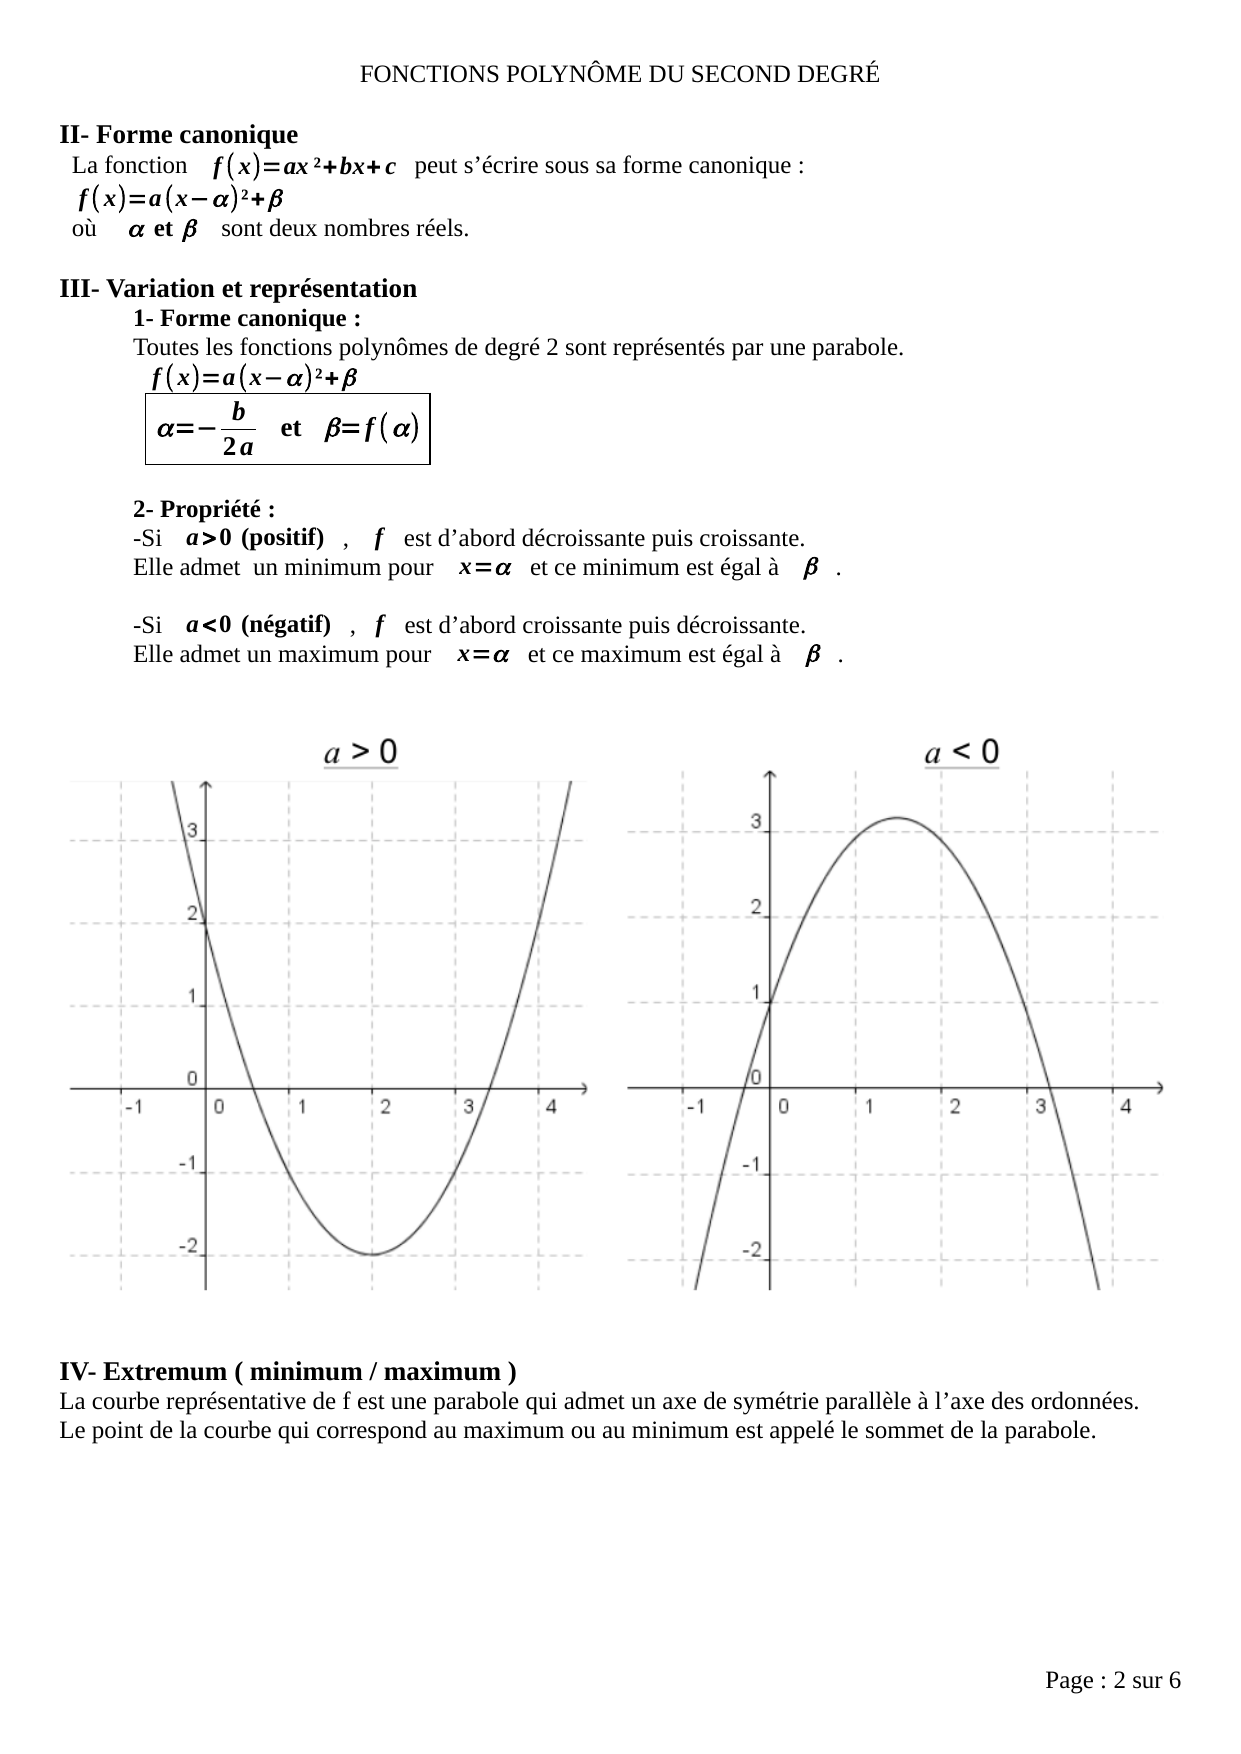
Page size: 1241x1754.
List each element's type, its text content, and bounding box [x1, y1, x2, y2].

text Le point de la courbe qui correspond au maximum ou au minimum est appelé le sommet de la parabole. [59, 1415, 1181, 1444]
text La courbe représentative de f est une parabole qui admet un axe de symétrie parallèle à l’axe des ordonnées. [59, 1386, 1181, 1415]
picture [59, 718, 1182, 1298]
text 2- Propriété : [59, 494, 1181, 523]
text IV- Extremum ( minimum / maximum ) [59, 1355, 1181, 1386]
text Elle admet un minimum pour et ce minimum est égal à . [59, 552, 1181, 581]
text II- Forme canonique [59, 118, 1181, 149]
text -Si ,est d’abord croissante puis décroissante. [59, 610, 1181, 639]
text 1- Forme canonique : [59, 303, 1181, 332]
text -Si , est d’abord décroissante puis croissante. [59, 523, 1181, 552]
text où sont deux nombres réels. [59, 213, 1181, 243]
text Elle admet un maximum pour et ce maximum est égal à . [59, 639, 1181, 668]
text III- Variation et représentation [59, 272, 1181, 303]
text La fonction peut s’écrire sous sa forme canonique : [59, 149, 1181, 181]
text Toutes les fonctions polynômes de degré 2 sont représentés par une parabole. [59, 332, 1181, 361]
